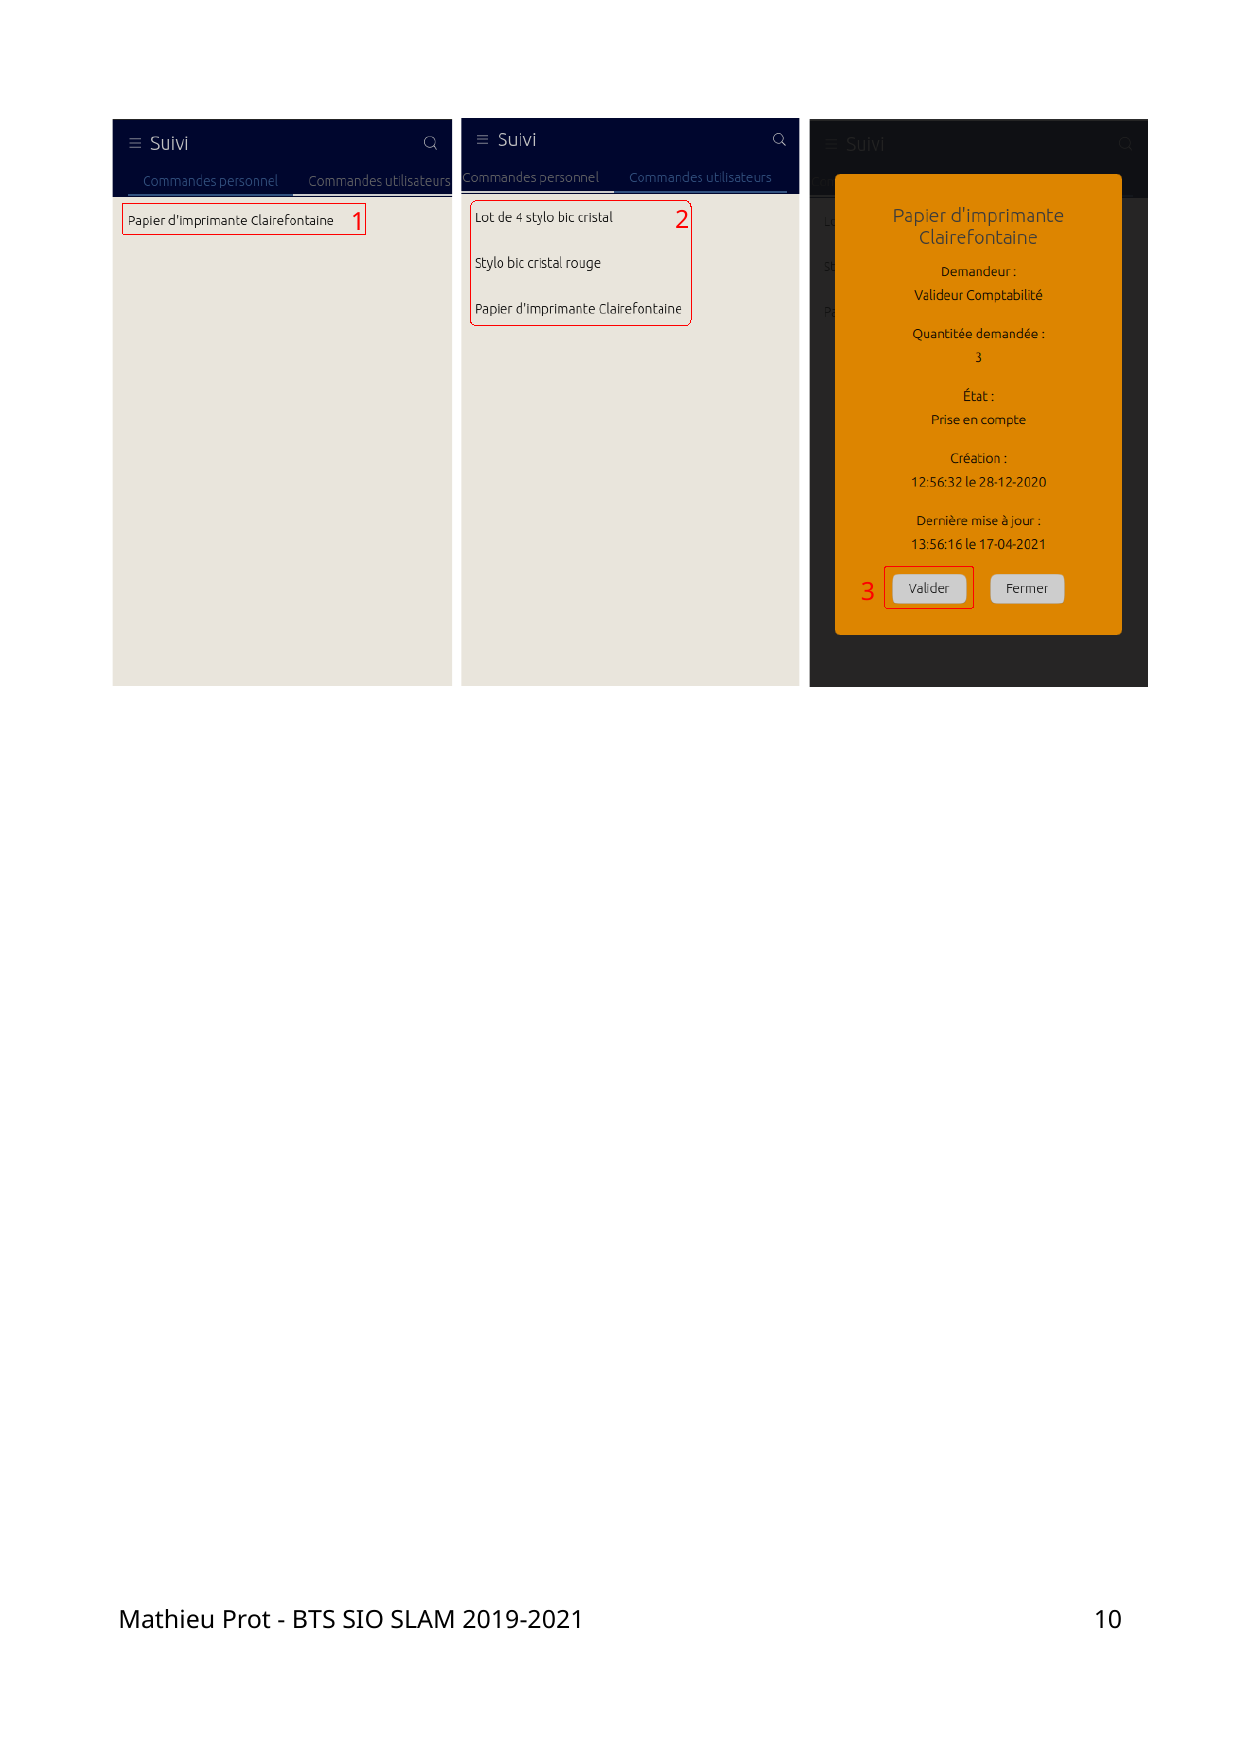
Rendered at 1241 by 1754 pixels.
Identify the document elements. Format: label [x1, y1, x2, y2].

picture [809, 119, 1148, 687]
picture [112, 119, 453, 686]
picture [461, 118, 800, 686]
